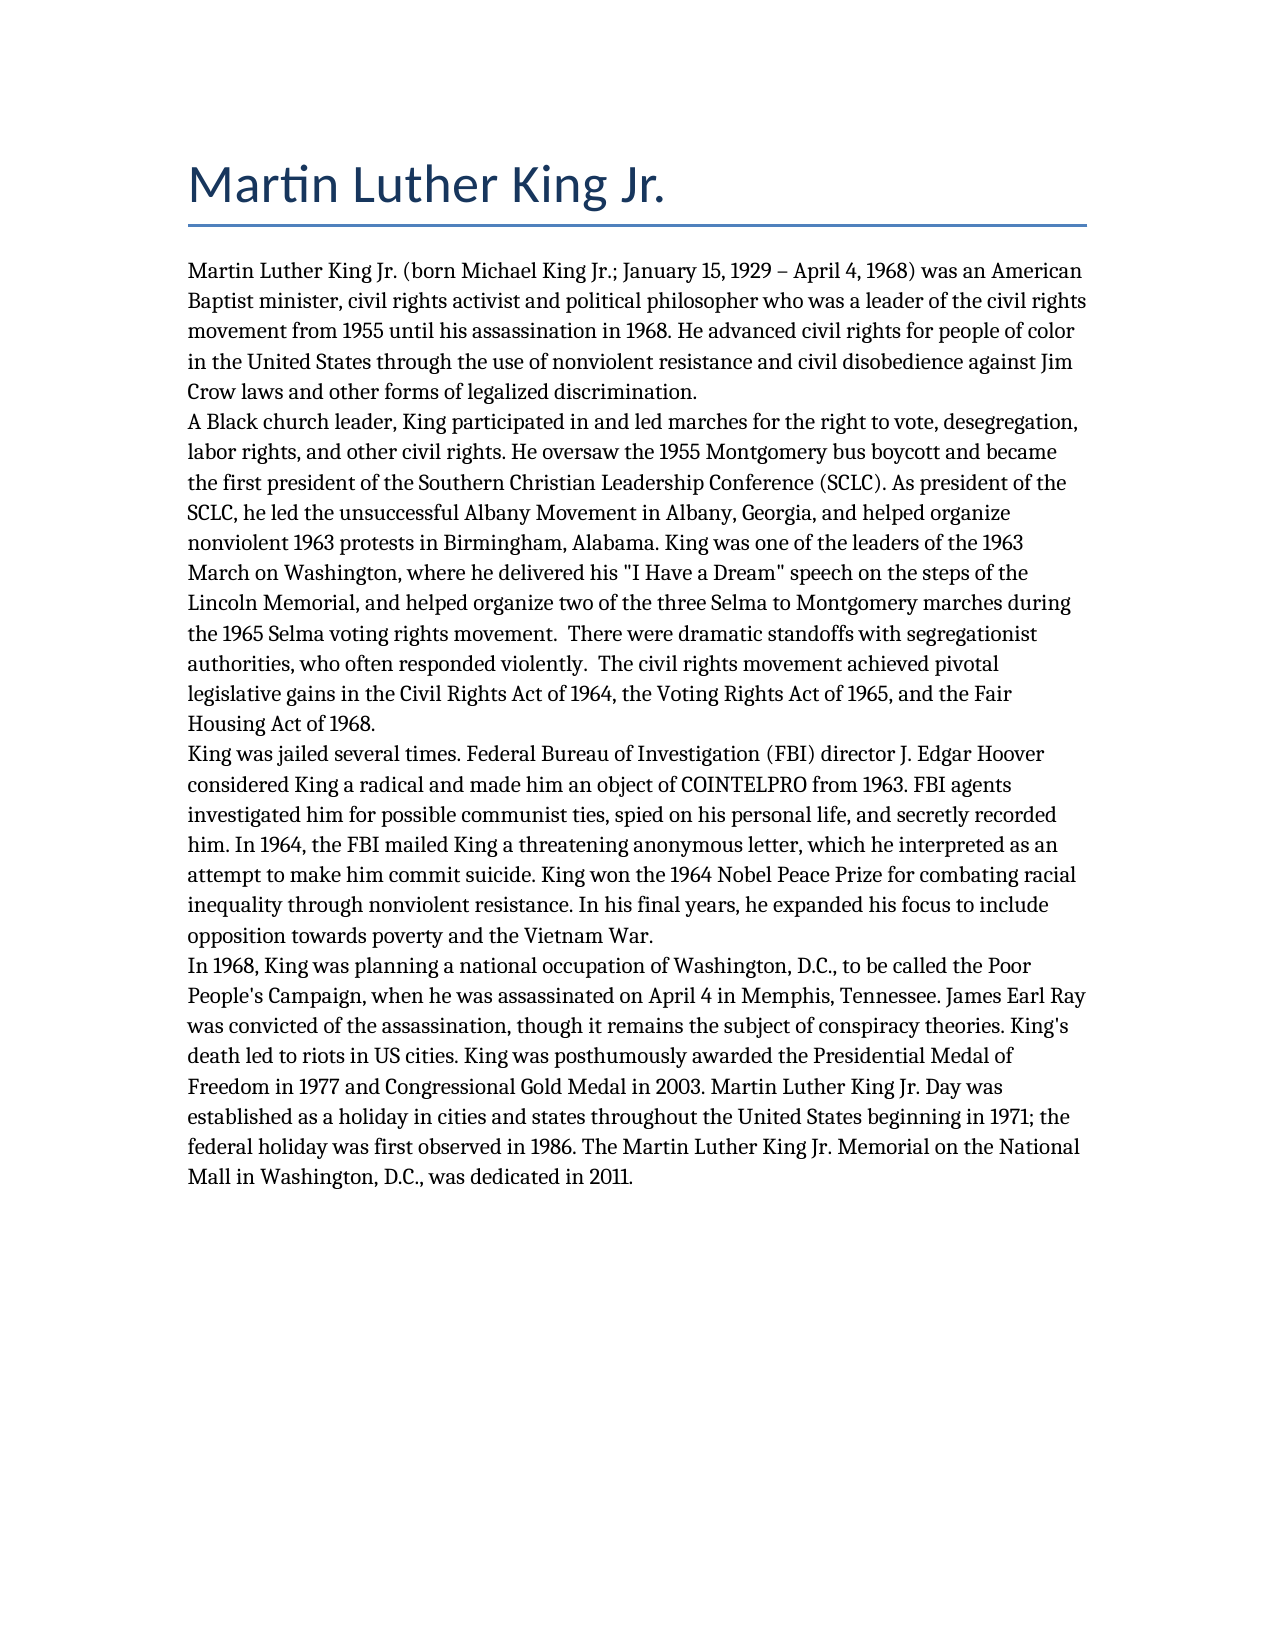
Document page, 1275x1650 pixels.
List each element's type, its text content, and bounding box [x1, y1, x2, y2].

text Martin Luther King Jr. (born Michael King Jr.; January 15, 1929 – April 4, 1968) was an American Baptist minister, civil rights activist and political philosopher who was a leader of the civil rights movement from 1955 until his assassination in 1968. He advanced civil rights for people of color in the United States through the use of nonviolent resistance and civil disobedience against Jim Crow laws and other forms of legalized discrimination. A Black church leader, King participated in and led marches for the right to vote, desegregation, labor rights, and other civil rights. He oversaw the 1955 Montgomery bus boycott and became the first president of the Southern Christian Leadership Conference (SCLC). As president of the SCLC, he led the unsuccessful Albany Movement in Albany, Georgia, and helped organize nonviolent 1963 protests in Birmingham, Alabama. King was one of the leaders of the 1963 March on Washington, where he delivered his "I Have a Dream" speech on the steps of the Lincoln Memorial, and helped organize two of the three Selma to Montgomery marches during the 1965 Selma voting rights movement. There were dramatic standoffs with segregationist authorities, who often responded violently. The civil rights movement achieved pivotal legislative gains in the Civil Rights Act of 1964, the Voting Rights Act of 1965, and the Fair Housing Act of 1968. King was jailed several times. Federal Bureau of Investigation (FBI) director J. Edgar Hoover considered King a radical and made him an object of COINTELPRO from 1963. FBI agents investigated him for possible communist ties, spied on his personal life, and secretly recorded him. In 1964, the FBI mailed King a threatening anonymous letter, which he interpreted as an attempt to make him commit suicide. King won the 1964 Nobel Peace Prize for combating racial inequality through nonviolent resistance. In his final years, he expanded his focus to include opposition towards poverty and the Vietnam War. In 1968, King was planning a national occupation of Washington, D.C., to be called the Poor People's Campaign, when he was assassinated on April 4 in Memphis, Tennessee. James Earl Ray was convicted of the assassination, though it remains the subject of conspiracy theories. King's death led to riots in US cities. King was posthumously awarded the Presidential Medal of Freedom in 1977 and Congressional Gold Medal in 2003. Martin Luther King Jr. Day was established as a holiday in cities and states throughout the United States beginning in 1971; the federal holiday was first observed in 1986. The Martin Luther King Jr. Memorial on the National Mall in Washington, D.C., was dedicated in 2011. [187, 258, 1087, 1190]
title Martin Luther King Jr. [187, 150, 1087, 227]
